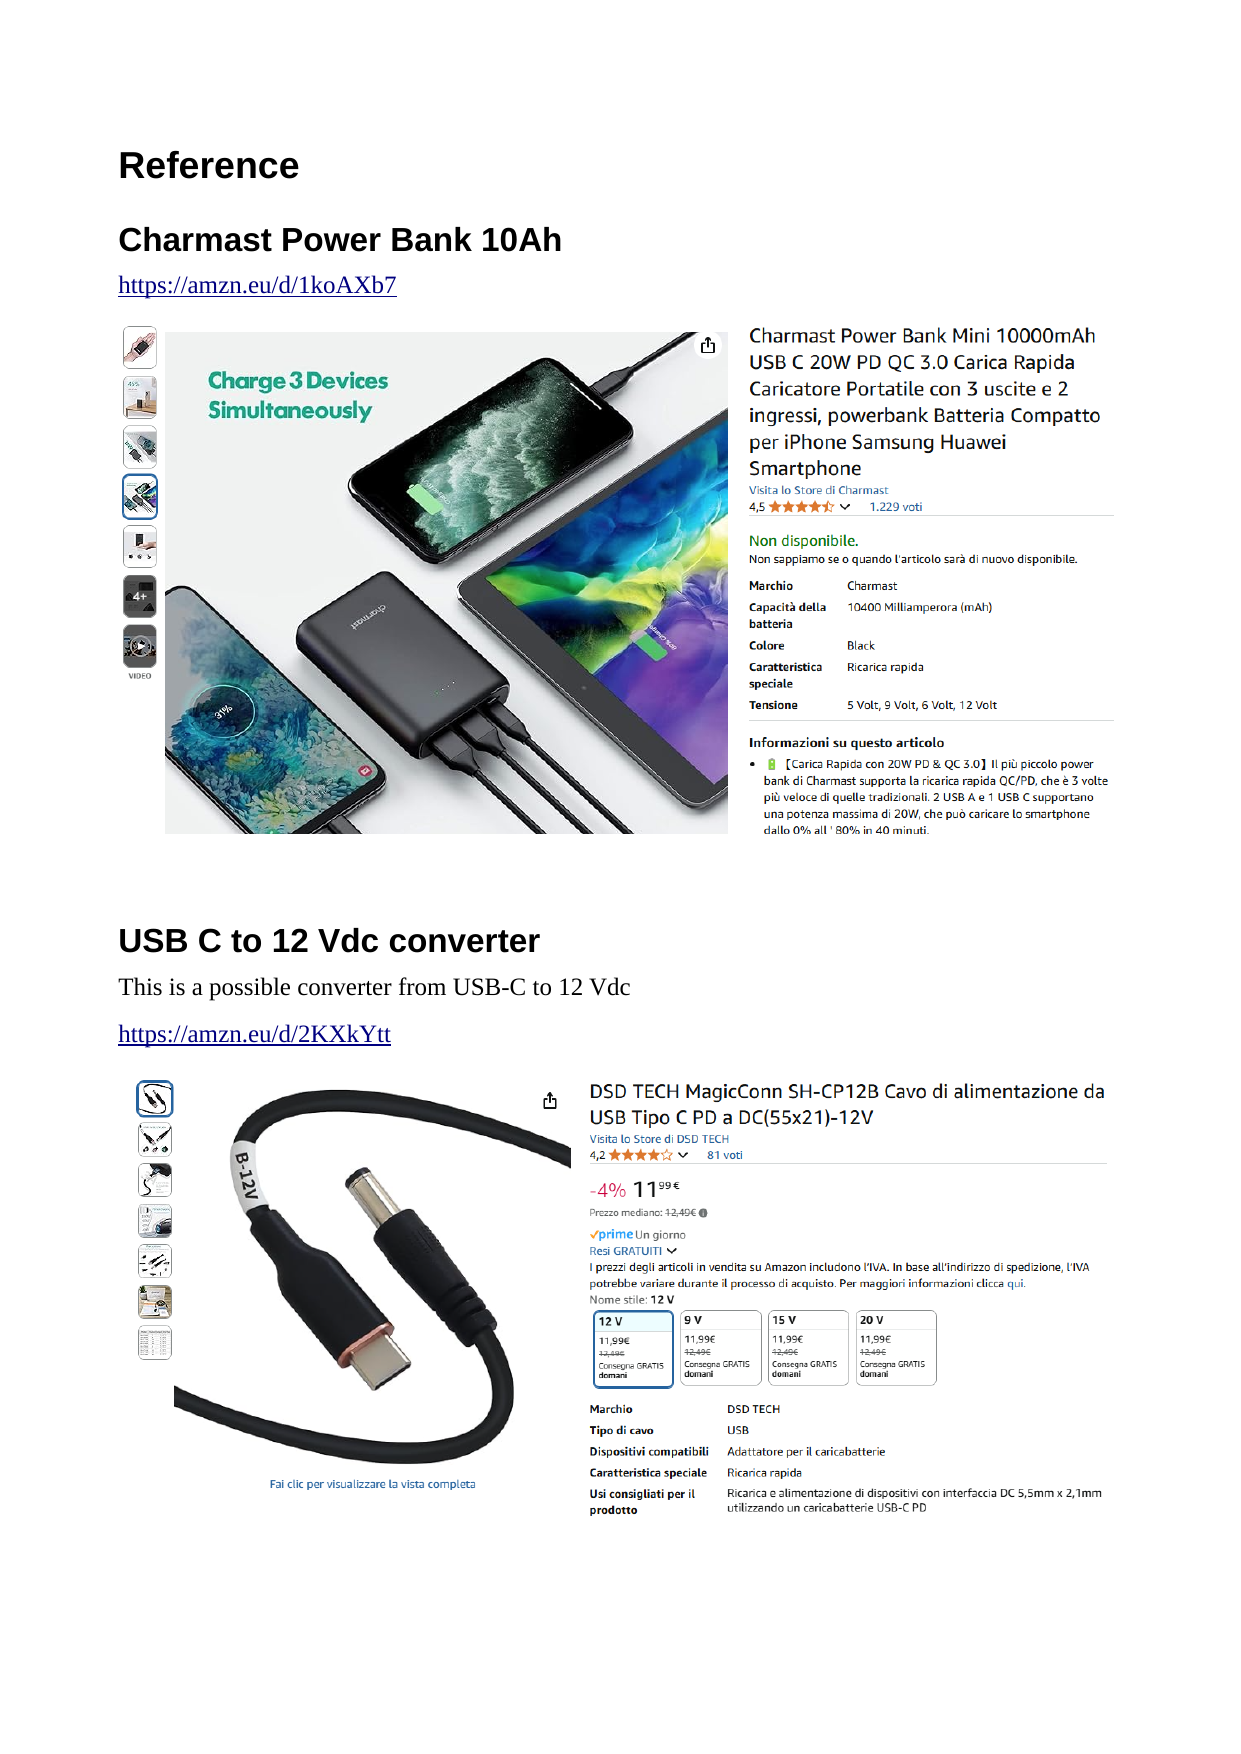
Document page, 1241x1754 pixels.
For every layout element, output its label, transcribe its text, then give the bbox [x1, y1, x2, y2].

picture [118, 318, 1123, 834]
subtitle Charmast Power Bank 10Ah [118, 219, 1122, 258]
text https://amzn.eu/d/2KXkYtt [118, 1019, 1122, 1048]
text https://amzn.eu/d/1koAXb7 [118, 271, 1122, 299]
picture [118, 1066, 1123, 1520]
subtitle USB C to 12 Vdc converter [118, 921, 1122, 959]
text This is a possible converter from USB-C to 12 Vdc [118, 972, 1122, 1000]
subtitle Reference [118, 143, 1122, 186]
